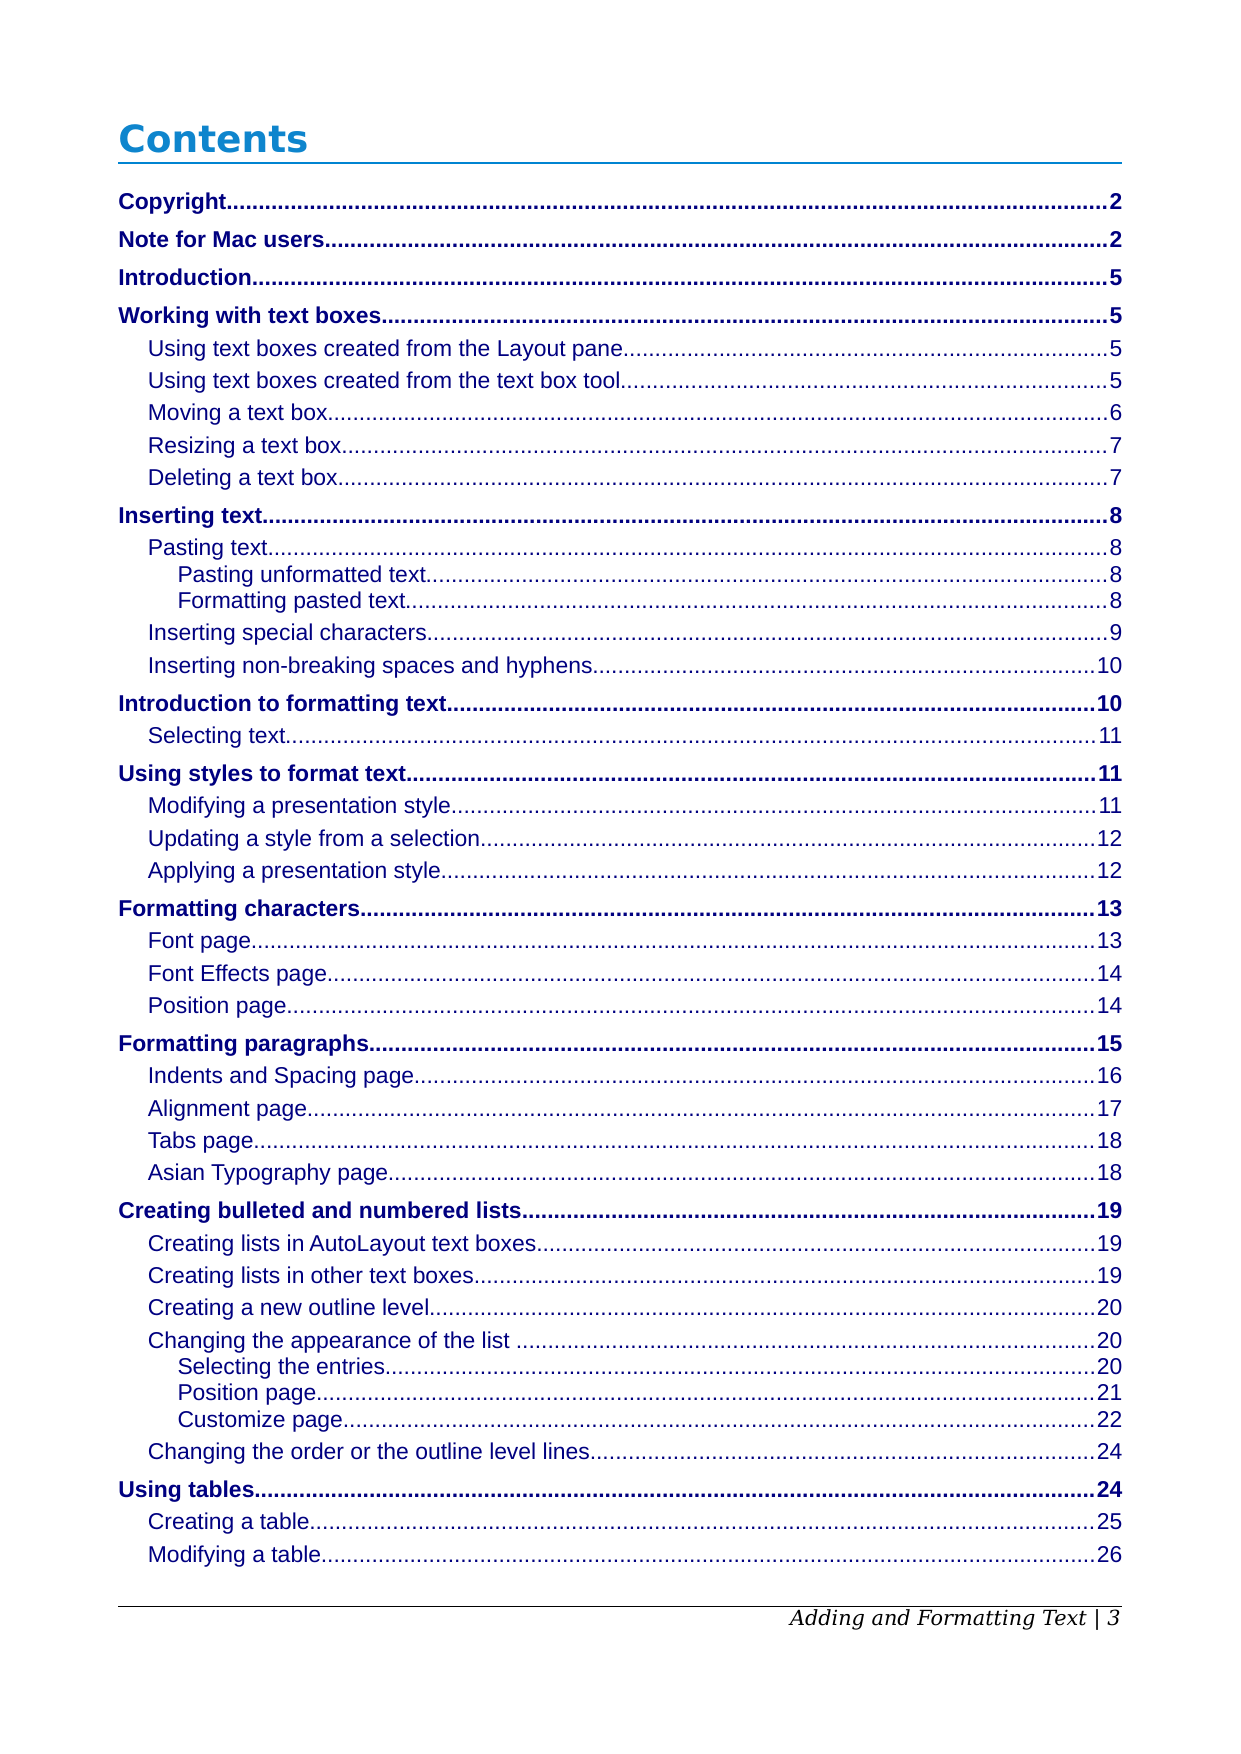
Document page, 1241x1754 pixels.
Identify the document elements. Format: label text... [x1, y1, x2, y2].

text Inserting special characters 9 [148, 619, 1122, 646]
text Using styles to format text 11 [118, 760, 1122, 786]
text Introduction to formatting text 10 [118, 690, 1122, 716]
text Formatting paragraphs 15 [118, 1030, 1122, 1056]
text Changing the order or the outline level lines 24 [148, 1438, 1122, 1464]
text Modifying a table 26 [148, 1541, 1122, 1567]
text Copyright 2 [118, 188, 1122, 214]
text Note for Mac users 2 [118, 226, 1122, 252]
text Updating a style from a selection 12 [148, 825, 1122, 851]
text Pasting unformatted text 8 [177, 561, 1122, 587]
text Using text boxes created from the Layout pane 5 [148, 335, 1122, 361]
text Inserting text 8 [118, 502, 1122, 528]
text Resizing a text box 7 [148, 432, 1122, 458]
text Alignment page 17 [148, 1095, 1122, 1121]
text Customize page 22 [177, 1406, 1122, 1432]
text Creating a new outline level 20 [148, 1294, 1122, 1321]
text Pasting text 8 [148, 534, 1122, 561]
text Asian Typography page 18 [148, 1159, 1122, 1186]
text Tabs page 18 [148, 1127, 1122, 1153]
text Indents and Spacing page 16 [148, 1062, 1122, 1089]
text Position page 14 [148, 992, 1122, 1018]
text Using tables 24 [118, 1476, 1122, 1502]
text Changing the appearance of the list 20 [148, 1327, 1122, 1353]
text Deleting a text box 7 [148, 464, 1122, 490]
text Creating lists in other text boxes 19 [148, 1262, 1122, 1288]
text Formatting pasted text 8 [177, 587, 1122, 613]
text Using text boxes created from the text box tool 5 [148, 367, 1122, 393]
text Moving a text box 6 [148, 399, 1122, 426]
text Selecting text 11 [148, 722, 1122, 748]
text Creating bulleted and numbered lists 19 [118, 1197, 1122, 1224]
text Selecting the entries 20 [177, 1353, 1122, 1379]
text Font Effects page 14 [148, 960, 1122, 986]
text Working with text boxes 5 [118, 302, 1122, 329]
text Creating lists in AutoLayout text boxes 19 [148, 1230, 1122, 1256]
text Modifying a presentation style 11 [148, 792, 1122, 819]
text Font page 13 [148, 927, 1122, 954]
text Creating a table 25 [148, 1508, 1122, 1535]
text Formatting characters 13 [118, 895, 1122, 921]
text Inserting non-breaking spaces and hyphens 10 [148, 652, 1122, 678]
text Position page 21 [177, 1379, 1122, 1406]
text Applying a presentation style 12 [148, 857, 1122, 883]
text Contents [118, 118, 1122, 162]
text Introduction 5 [118, 264, 1122, 291]
